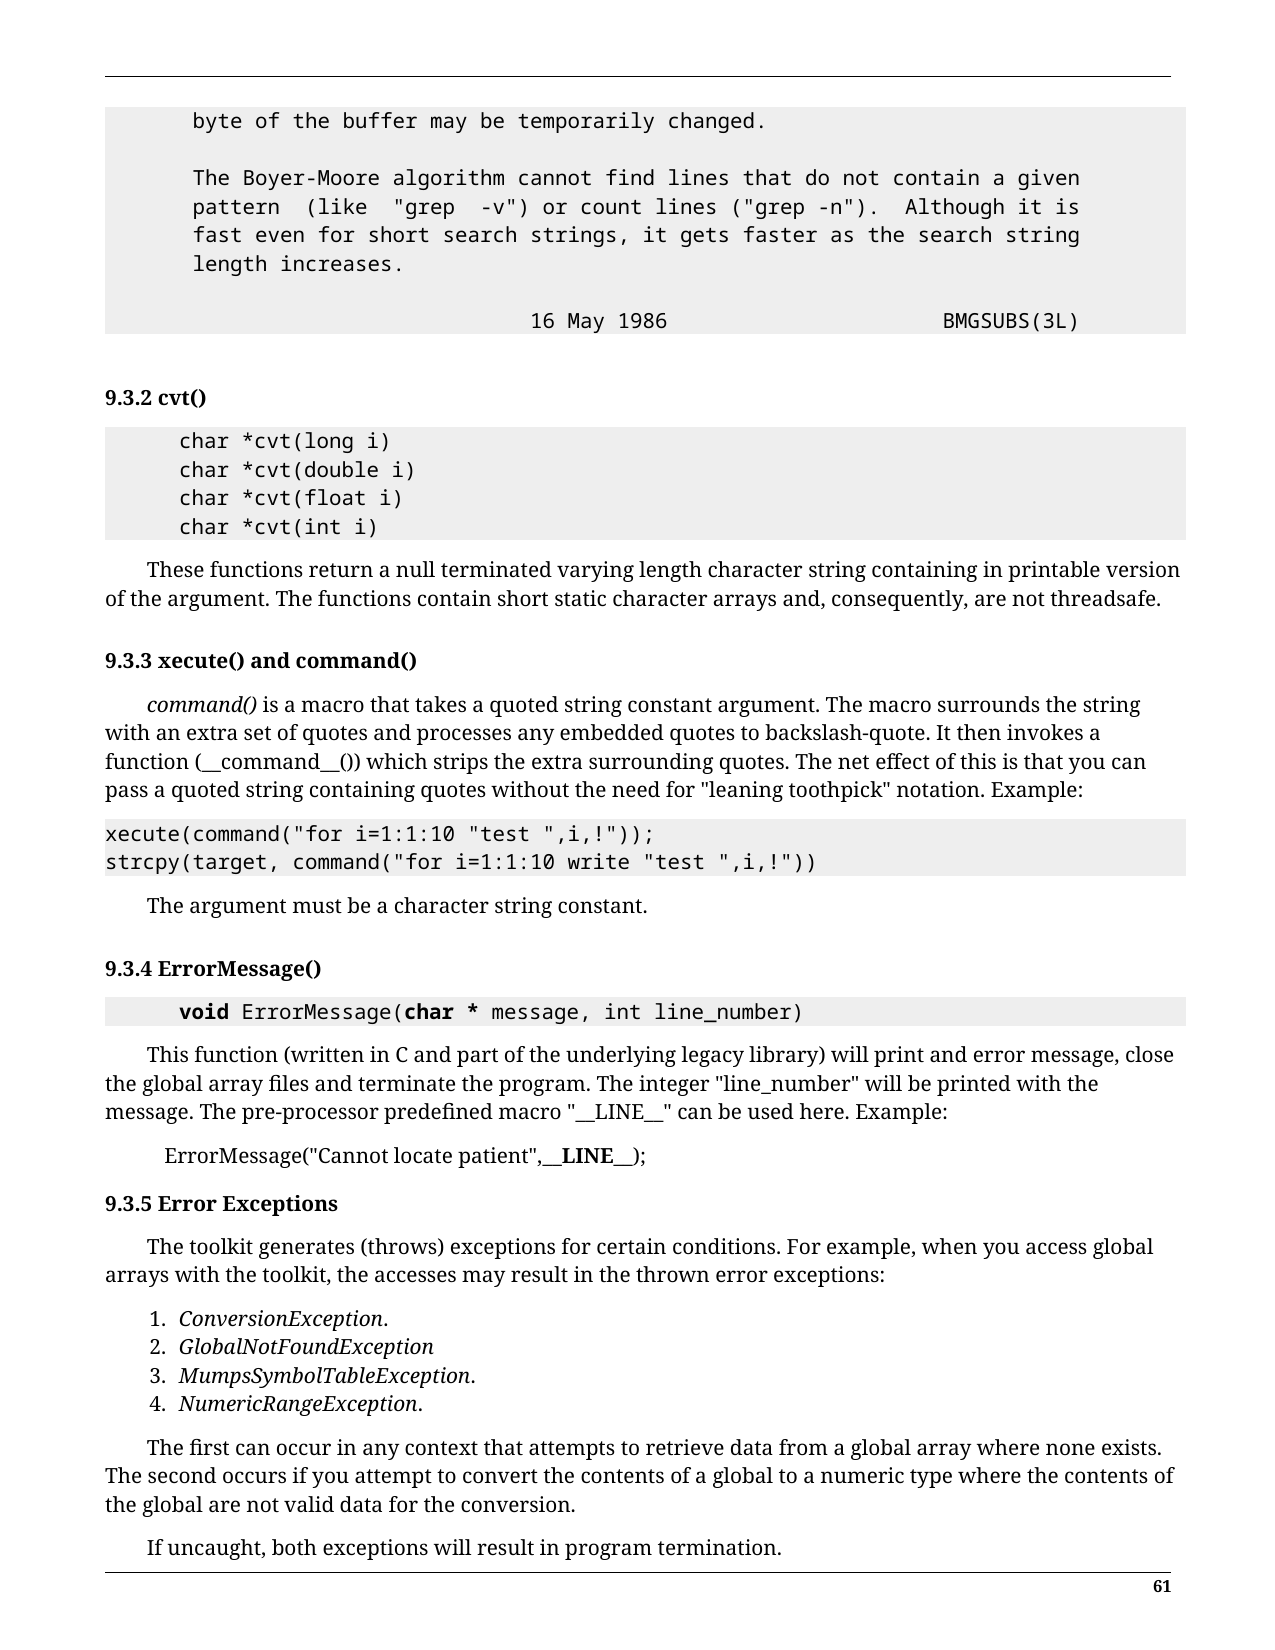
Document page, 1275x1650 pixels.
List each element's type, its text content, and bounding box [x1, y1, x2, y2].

text char *cvt(long i) char *cvt(double i) char *cvt(float i) char *cvt(int i) [105, 427, 1186, 540]
text These functions return a null terminated varying length character string containing in printable version of the argument. The functions contain short static character arrays and, consequently, are not threadsafe. [105, 555, 1186, 612]
text The Boyer-Moore algorithm cannot find lines that do not contain a given [105, 163, 1186, 192]
subtitle ErrorMessage() [105, 954, 1186, 982]
text This function (written in C and part of the underlying legacy library) will print and error message, close the global array files and terminate the program. The integer "line_number" will be printed with the message. The pre-processor predefined macro "__LINE__" can be used here. Example: [105, 1041, 1186, 1126]
text ErrorMessage("Cannot locate patient",__LINE__); [164, 1141, 1127, 1169]
list MumpsSymbolTableException. [149, 1361, 1186, 1389]
text The argument must be a character string constant. [105, 891, 1186, 919]
list NumericRangeException. [149, 1389, 1186, 1418]
text fast even for short search strings, it gets faster as the search string [105, 220, 1186, 249]
text pattern (like "grep -v") or count lines ("grep -n"). Although it is [105, 192, 1186, 220]
text The toolkit generates (throws) exceptions for certain conditions. For example, when you access global arrays with the toolkit, the accesses may result in the thrown error exceptions: [105, 1232, 1186, 1289]
text xecute(command("for i=1:1:10 "test ",i,!")); [105, 819, 1186, 847]
text The first can occur in any context that attempts to retrieve data from a global array where none exists. The second occurs if you attempt to convert the contents of a global to a numeric type where the contents of the global are not valid data for the conversion. [105, 1433, 1186, 1518]
text strcpy(target, command("for i=1:1:10 write "test ",i,!")) [105, 847, 1186, 876]
subtitle xecute() and command() [105, 647, 1186, 675]
text byte of the buffer may be temporarily changed. [105, 107, 1186, 135]
text If uncaught, both exceptions will result in program termination. [105, 1533, 1186, 1562]
subtitle Error Exceptions [105, 1189, 1186, 1217]
text void ErrorMessage(char * message, int line_number) [105, 997, 1186, 1026]
subtitle cvt() [105, 383, 1186, 412]
list GlobalNotFoundException [149, 1332, 1186, 1361]
text length increases. [105, 249, 1186, 277]
list ConversionException. [149, 1304, 1186, 1332]
text 16 May 1986 BMGSUBS(3L) [105, 306, 1186, 334]
text command() is a macro that takes a quoted string constant argument. The macro surrounds the string with an extra set of quotes and processes any embedded quotes to backslash-quote. It then invokes a function (__command__()) which strips the extra surrounding quotes. The net effect of this is that you can pass a quoted string containing quotes without the need for "leaning toothpick" notation. Example: [105, 690, 1186, 804]
